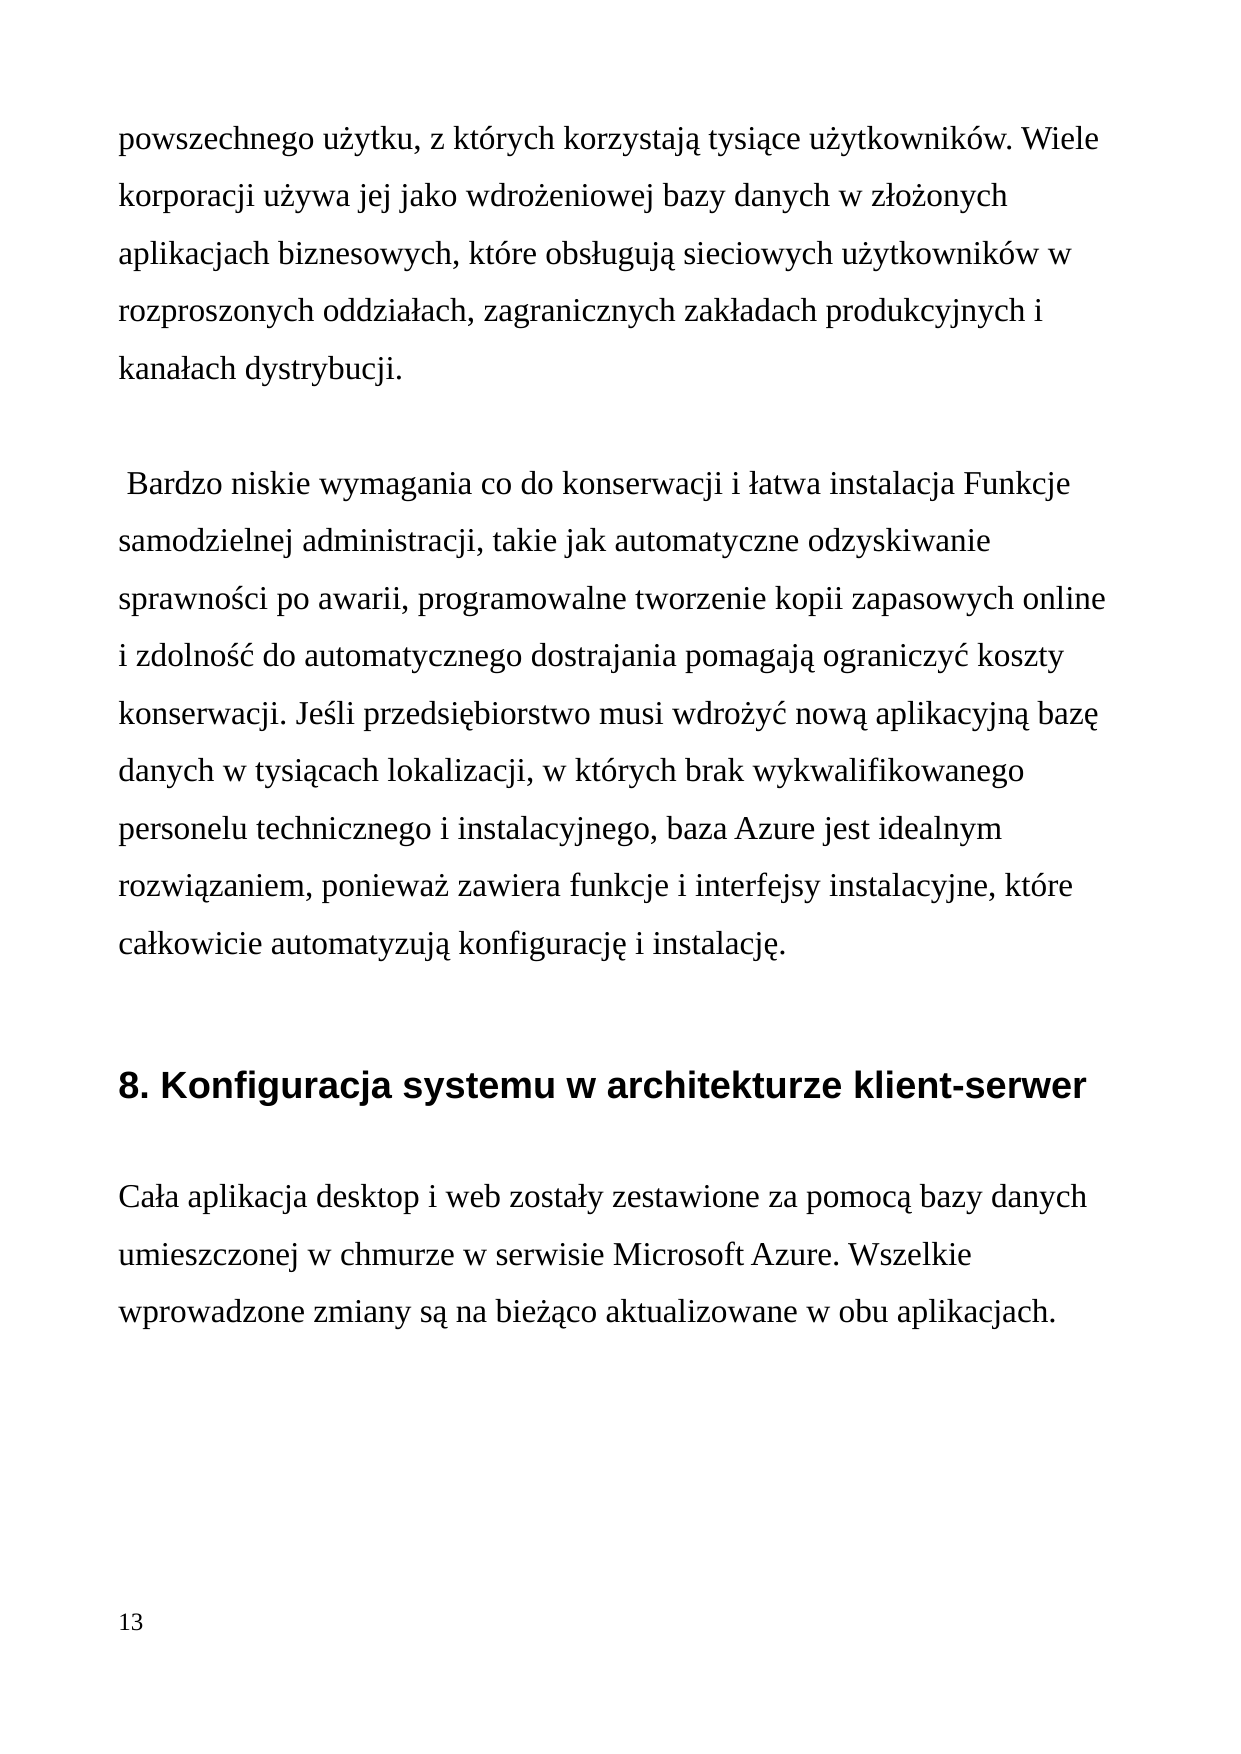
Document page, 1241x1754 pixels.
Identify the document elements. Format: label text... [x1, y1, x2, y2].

text Bardzo niskie wymagania co do konserwacji i łatwa instalacja Funkcje samodzielnej administracji, takie jak automatyczne odzyskiwanie sprawności po awarii, programowalne tworzenie kopii zapasowych online i zdolność do automatycznego dostrajania pomagają ograniczyć koszty konserwacji. Jeśli przedsiębiorstwo musi wdrożyć nową aplikacyjną bazę danych w tysiącach lokalizacji, w których brak wykwalifikowanego personelu technicznego i instalacyjnego, baza Azure jest idealnym rozwiązaniem, ponieważ zawiera funkcje i interfejsy instalacyjne, które całkowicie automatyzują konfigurację i instalację. [118, 463, 1122, 961]
text powszechnego użytku, z których korzystają tysiące użytkowników. Wiele korporacji używa jej jako wdrożeniowej bazy danych w złożonych aplikacjach biznesowych, które obsługują sieciowych użytkowników w rozproszonych oddziałach, zagranicznych zakładach produkcyjnych i kanałach dystrybucji. [118, 118, 1122, 386]
text Cała aplikacja desktop i web zostały zestawione za pomocą bazy danych umieszczonej w chmurze w serwisie Microsoft Azure. Wszelkie wprowadzone zmiany są na bieżąco aktualizowane w obu aplikacjach. [118, 1177, 1122, 1330]
subtitle 8. Konfiguracja systemu w architekturze klient-serwer [118, 1063, 1122, 1107]
